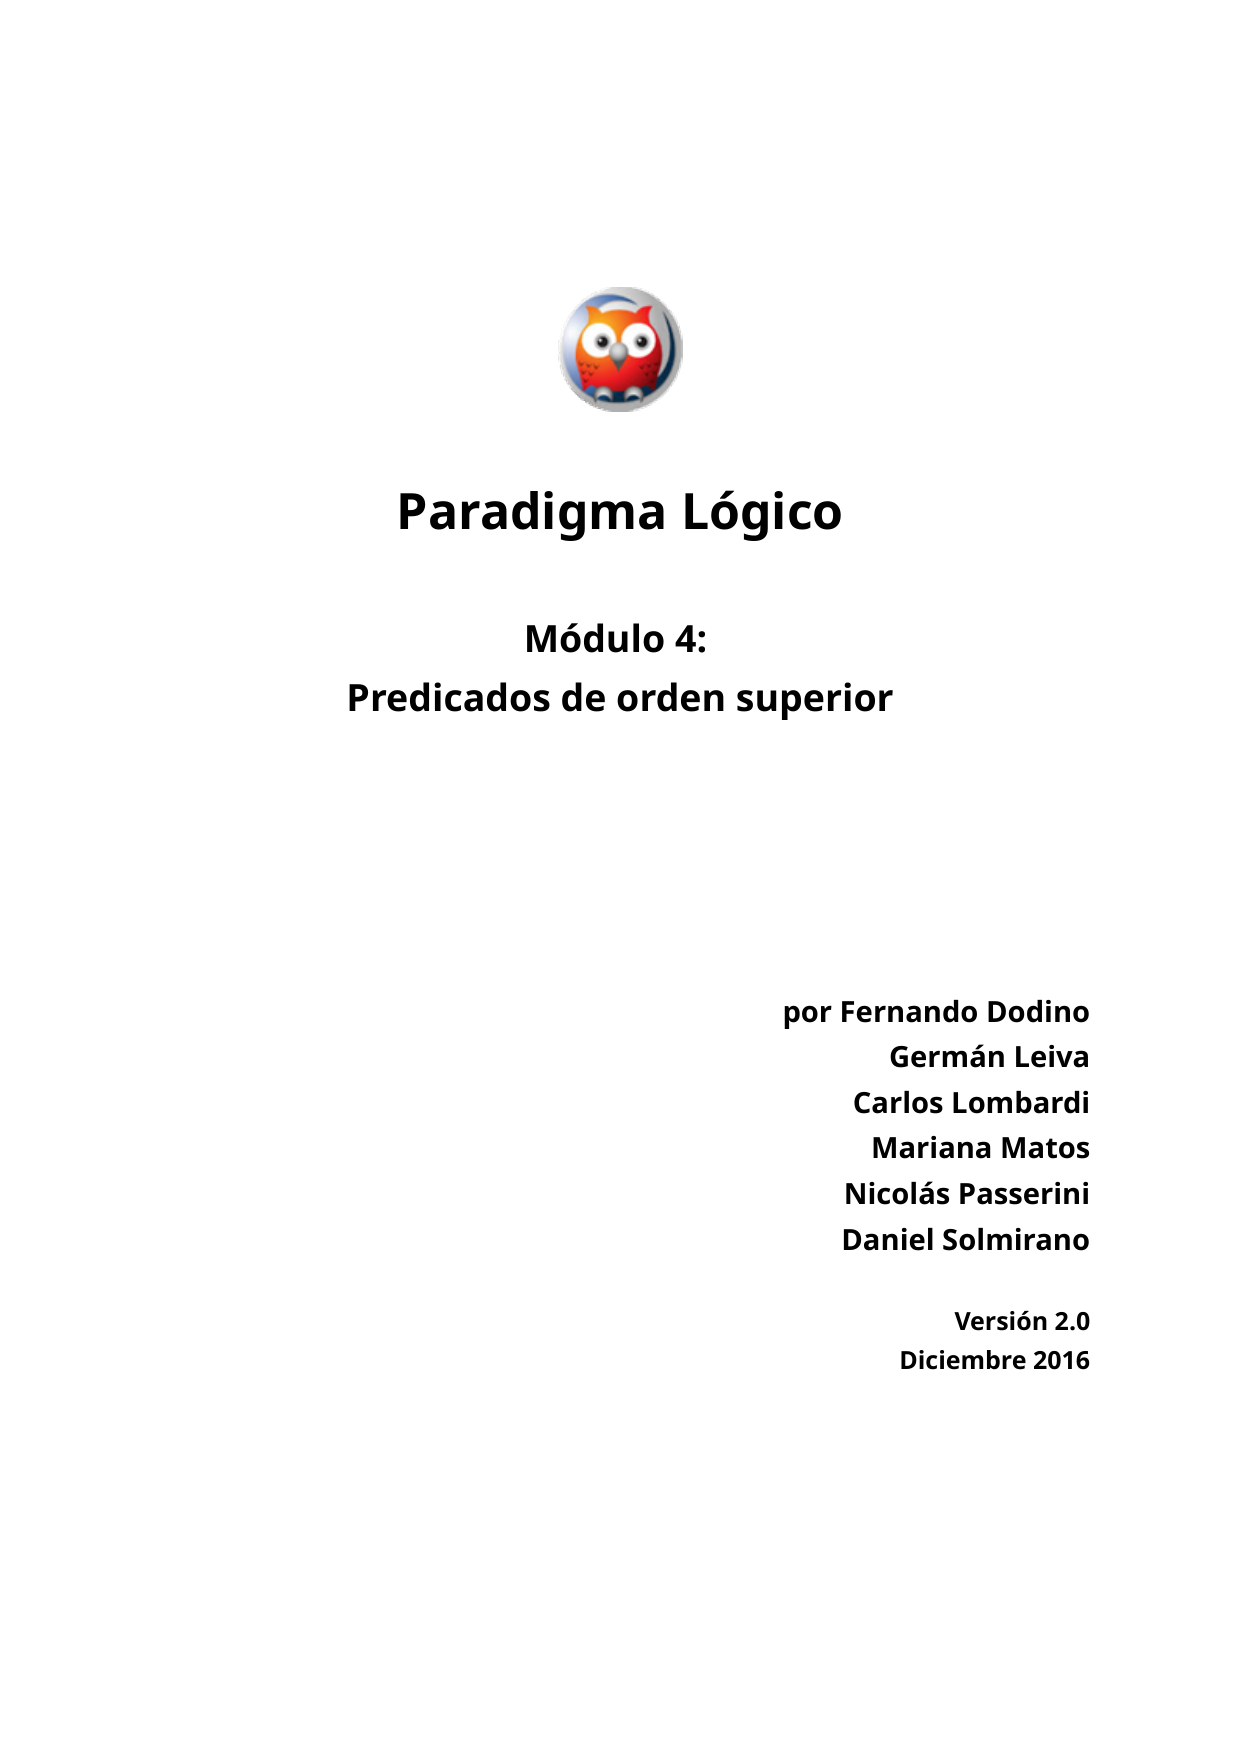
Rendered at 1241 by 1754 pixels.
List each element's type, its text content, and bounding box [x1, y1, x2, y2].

text Versión 2.0 [150, 1304, 1090, 1338]
text Germán Leiva [150, 1037, 1090, 1076]
text Nicolás Passerini [150, 1173, 1090, 1213]
text Paradigma Lógico [150, 476, 1090, 544]
text Carlos Lombardi [150, 1082, 1090, 1122]
text Predicados de orden superior [150, 671, 1090, 722]
text Módulo 4: [150, 613, 1090, 664]
text Diciembre 2016 [150, 1343, 1090, 1377]
text Daniel Solmirano [150, 1219, 1090, 1259]
text por Fernando Dodino [150, 991, 1090, 1031]
picture [454, 287, 786, 412]
text Mariana Matos [150, 1128, 1090, 1167]
